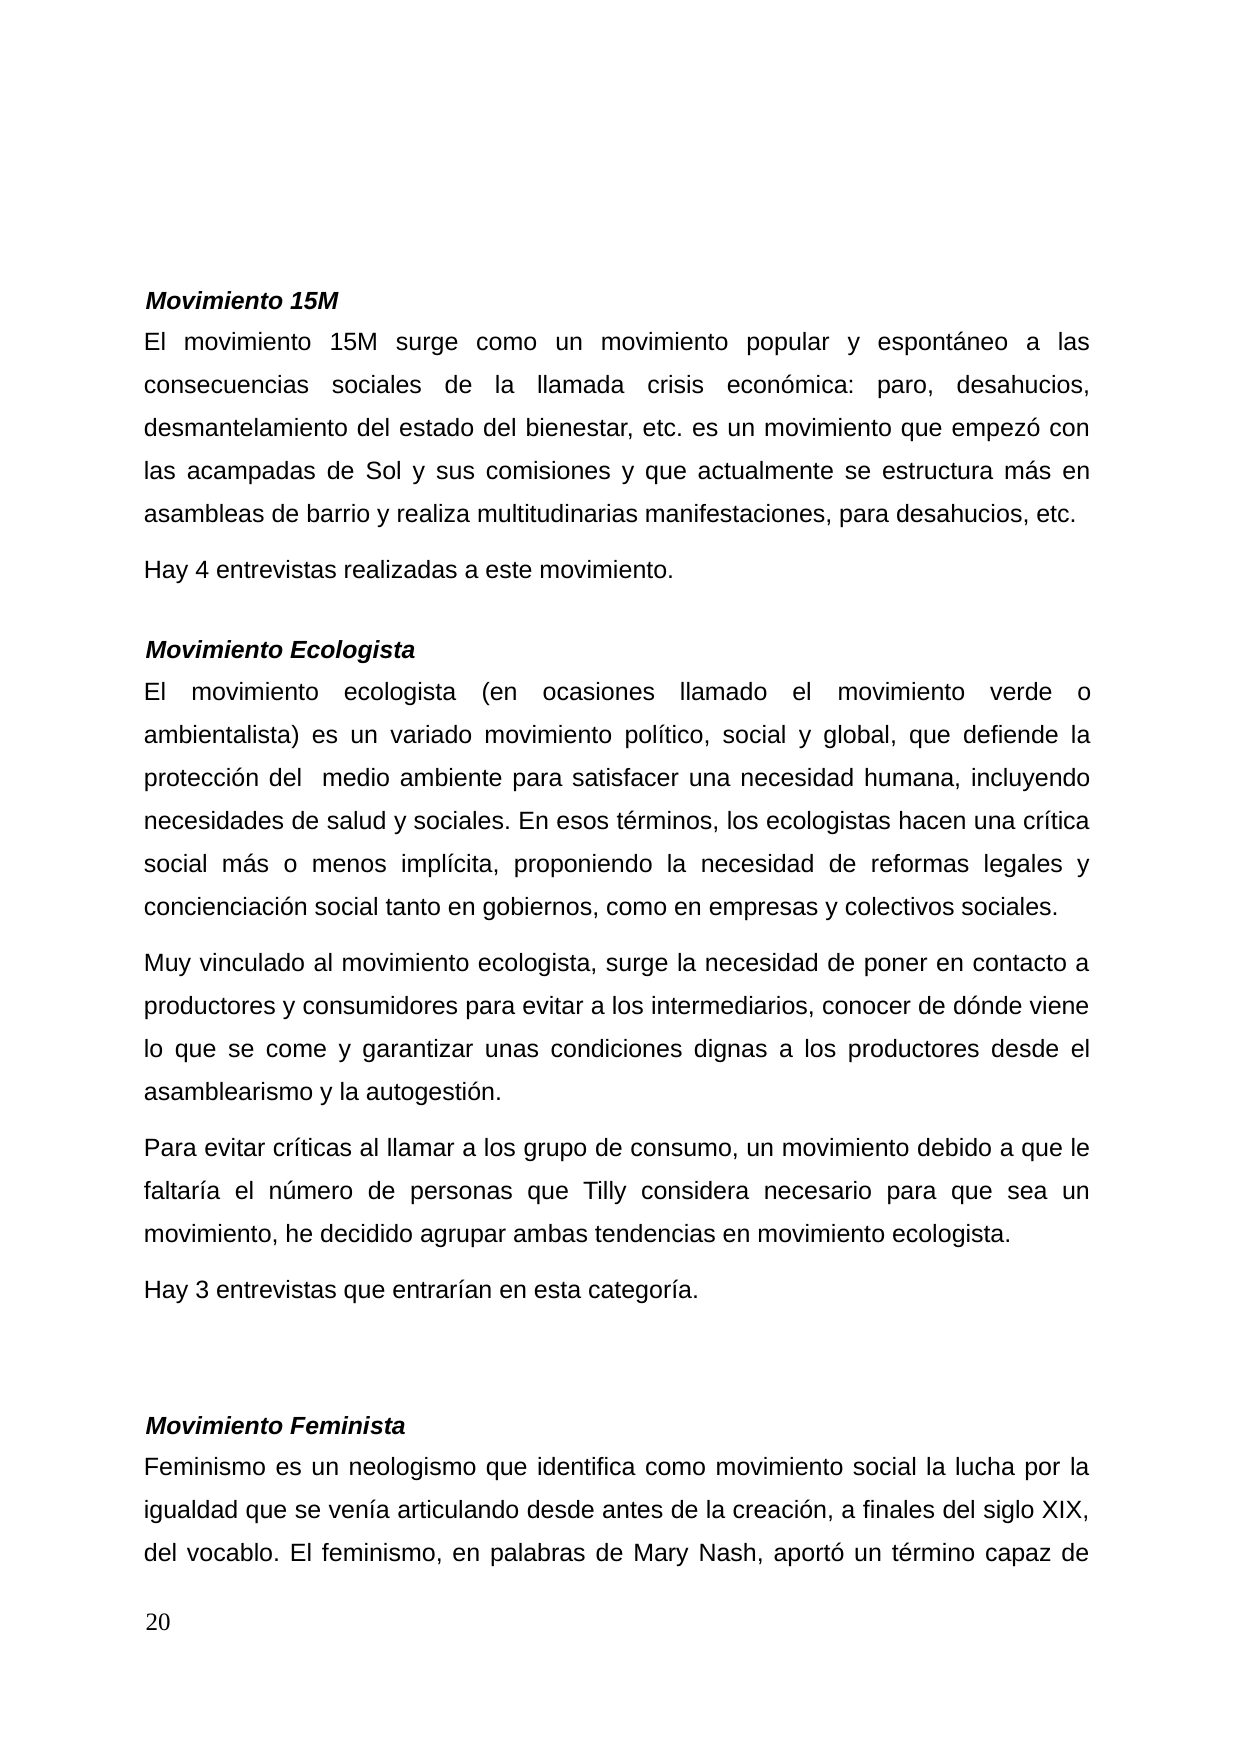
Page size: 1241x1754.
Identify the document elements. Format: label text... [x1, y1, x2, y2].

text El movimiento 15M surge como un movimiento popular y espontáneo a las consecuencias sociales de la llamada crisis económica: paro, desahucios, desmantelamiento del estado del bienestar, etc. es un movimiento que empezó con las acampadas de Sol y sus comisiones y que actualmente se estructura más en asambleas de barrio y realiza multitudinarias manifestaciones, para desahucios, etc. [144, 327, 1092, 528]
text Para evitar críticas al llamar a los grupo de consumo, un movimiento debido a que le faltaría el número de personas que Tilly considera necesario para que sea un movimiento, he decidido agrupar ambas tendencias en movimiento ecologista. [144, 1133, 1092, 1248]
text Feminismo es un neologismo que identifica como movimiento social la lucha por la igualdad que se venía articulando desde antes de la creación, a finales del siglo XIX, del vocablo. El feminismo, en palabras de Mary Nash, aportó un término capaz de [144, 1452, 1092, 1567]
text Muy vinculado al movimiento ecologista, surge la necesidad de poner en contacto a productores y consumidores para evitar a los intermediarios, conocer de dónde viene lo que se come y garantizar unas condiciones dignas a los productores desde el asamblearismo y la autogestión. [144, 948, 1092, 1106]
subtitle Movimiento Feminista [145, 1411, 1092, 1439]
text Hay 4 entrevistas realizadas a este movimiento. [144, 555, 1092, 584]
subtitle Movimiento 15M [145, 286, 1092, 314]
subtitle Movimiento Ecologista [145, 636, 1092, 664]
text El movimiento ecologista (en ocasiones llamado el movimiento verde o ambientalista) es un variado movimiento político, social y global, que defiende la protección del medio ambiente para satisfacer una necesidad humana, incluyendo necesidades de salud y sociales. En esos términos, los ecologistas hacen una crítica social más o menos implícita, proponiendo la necesidad de reformas legales y concienciación social tanto en gobiernos, como en empresas y colectivos sociales. [144, 677, 1092, 921]
text Hay 3 entrevistas que entrarían en esta categoría. [144, 1275, 1092, 1303]
